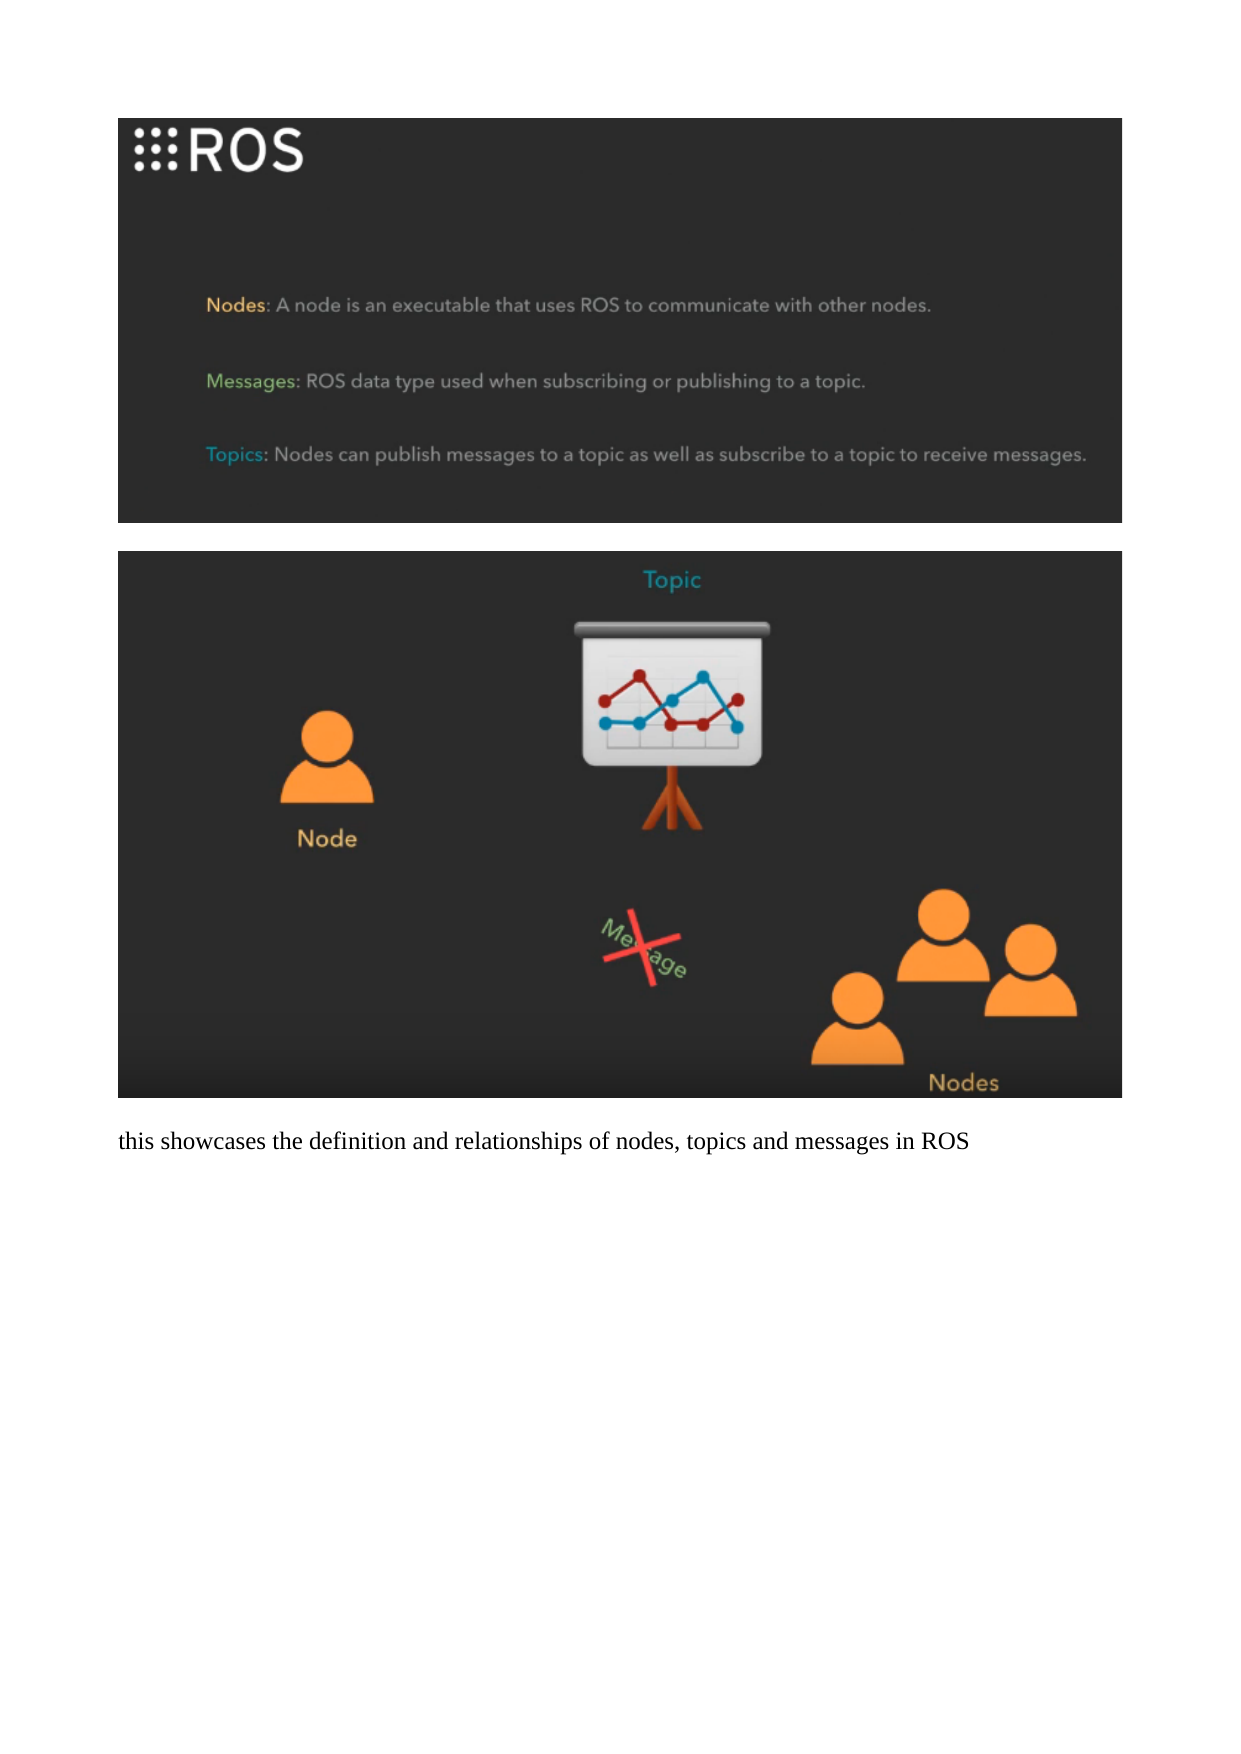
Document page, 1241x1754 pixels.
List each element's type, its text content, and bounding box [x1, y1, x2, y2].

picture [118, 551, 1123, 1098]
picture [118, 118, 1123, 523]
text this showcases the definition and relationships of nodes, topics and messages in ROS [118, 1126, 1122, 1155]
